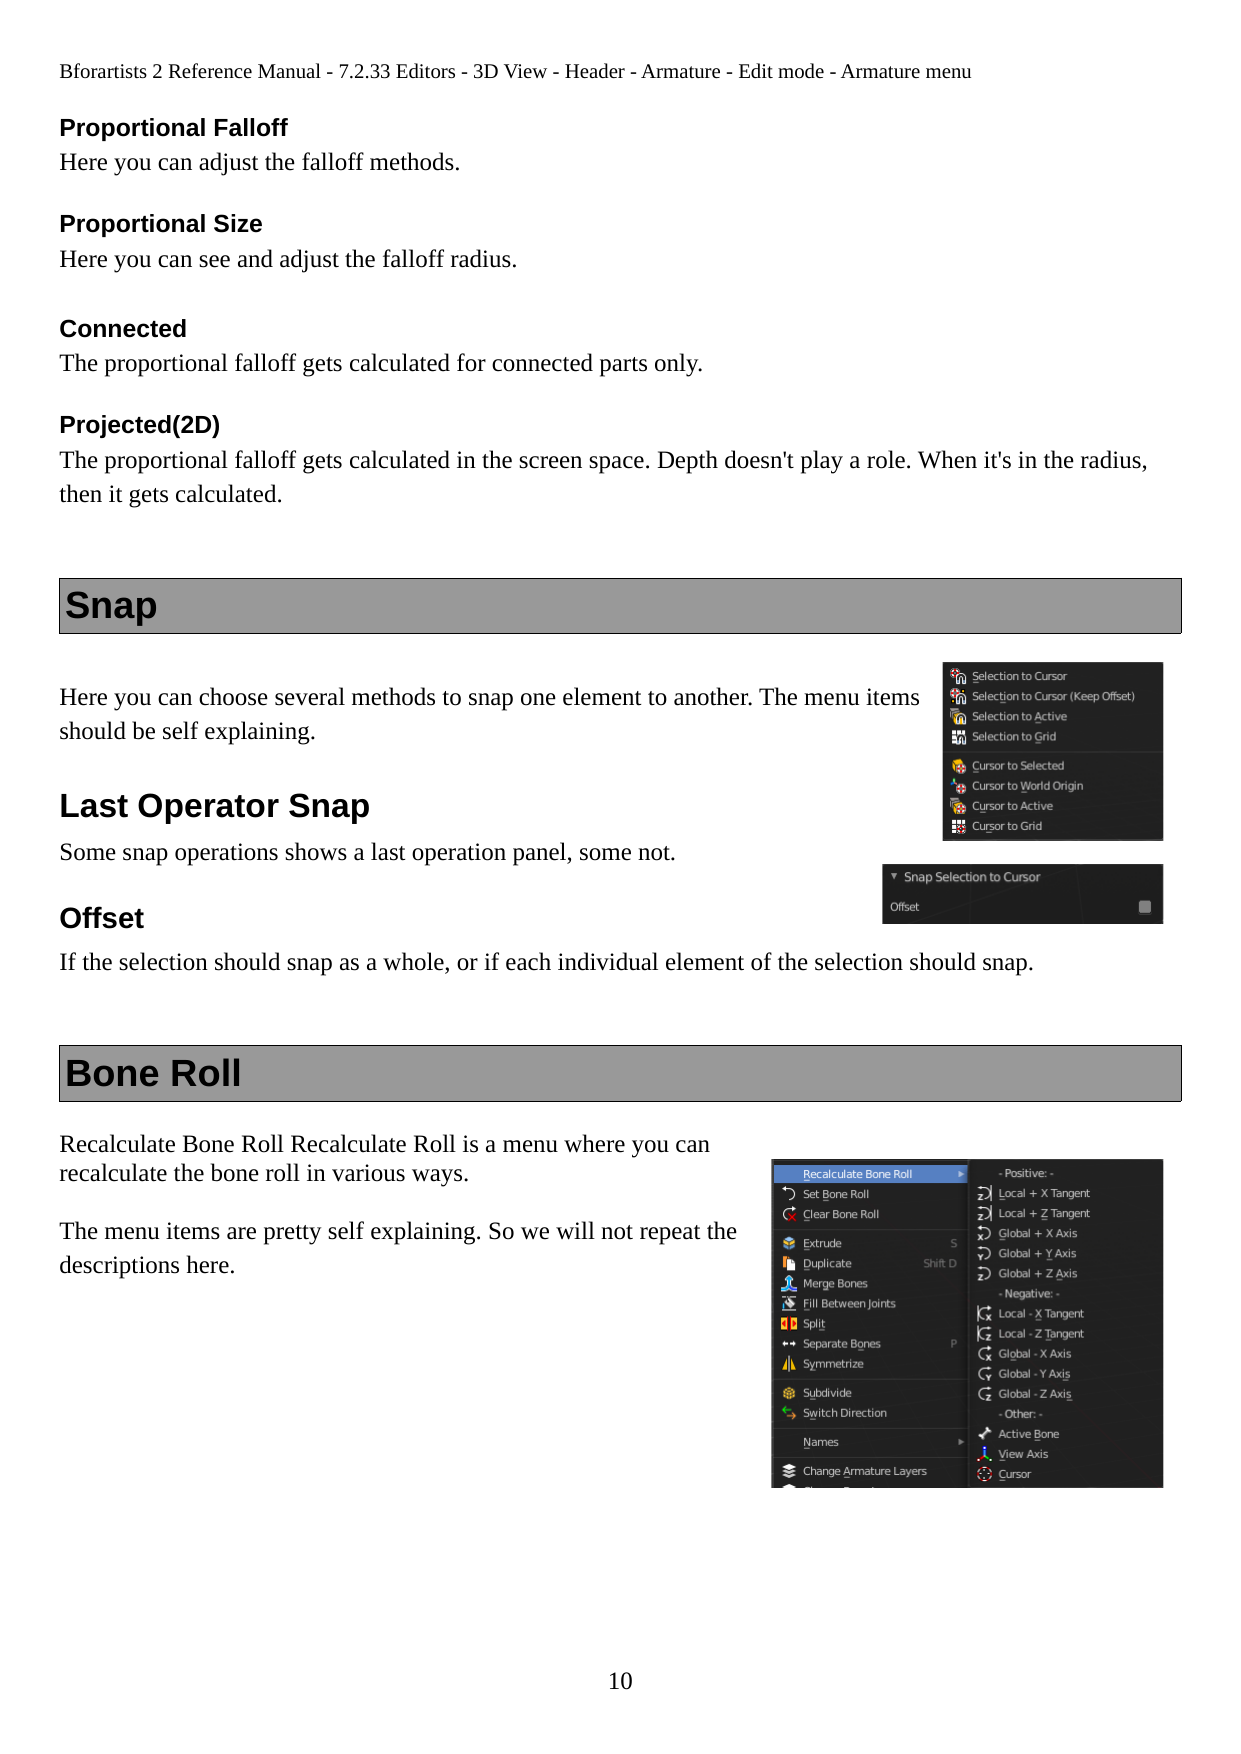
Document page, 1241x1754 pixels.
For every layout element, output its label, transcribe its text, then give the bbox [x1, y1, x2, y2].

picture [771, 1159, 1164, 1488]
subtitle Proportional Falloff [59, 113, 1181, 141]
table_header Snap [60, 579, 1181, 633]
subtitle [1164, 786, 1181, 825]
text The menu items are pretty self explaining. So we will not repeat the descriptions here. [59, 1216, 771, 1279]
subtitle Offset [59, 901, 1181, 935]
text Recalculate Bone Roll Recalculate Roll is a menu where you can recalculate the bone roll in various ways. [59, 1129, 1181, 1187]
text Here you can choose several methods to snap one element to another. The menu items should be self explaining. [59, 682, 942, 745]
text If the selection should snap as a whole, or if each individual element of the selection should snap. [59, 947, 1181, 976]
text Here you can see and adjust the falloff radius. [59, 244, 1181, 272]
subtitle Connected [59, 314, 1181, 342]
picture [942, 662, 1164, 841]
text Here you can adjust the falloff methods. [59, 147, 1181, 176]
subtitle Last Operator Snap [59, 786, 942, 825]
table_header Bone Roll [60, 1046, 1181, 1101]
picture [882, 864, 1164, 924]
text The proportional falloff gets calculated for connected parts only. [59, 348, 1181, 377]
subtitle Projected(2D) [59, 410, 1181, 439]
subtitle Proportional Size [59, 209, 1181, 237]
text Some snap operations shows a last operation panel, some not. [59, 837, 1181, 866]
text The proportional falloff gets calculated in the screen space. Depth doesn't play a role. When it's in the radius, then it gets calculated. [59, 445, 1181, 508]
